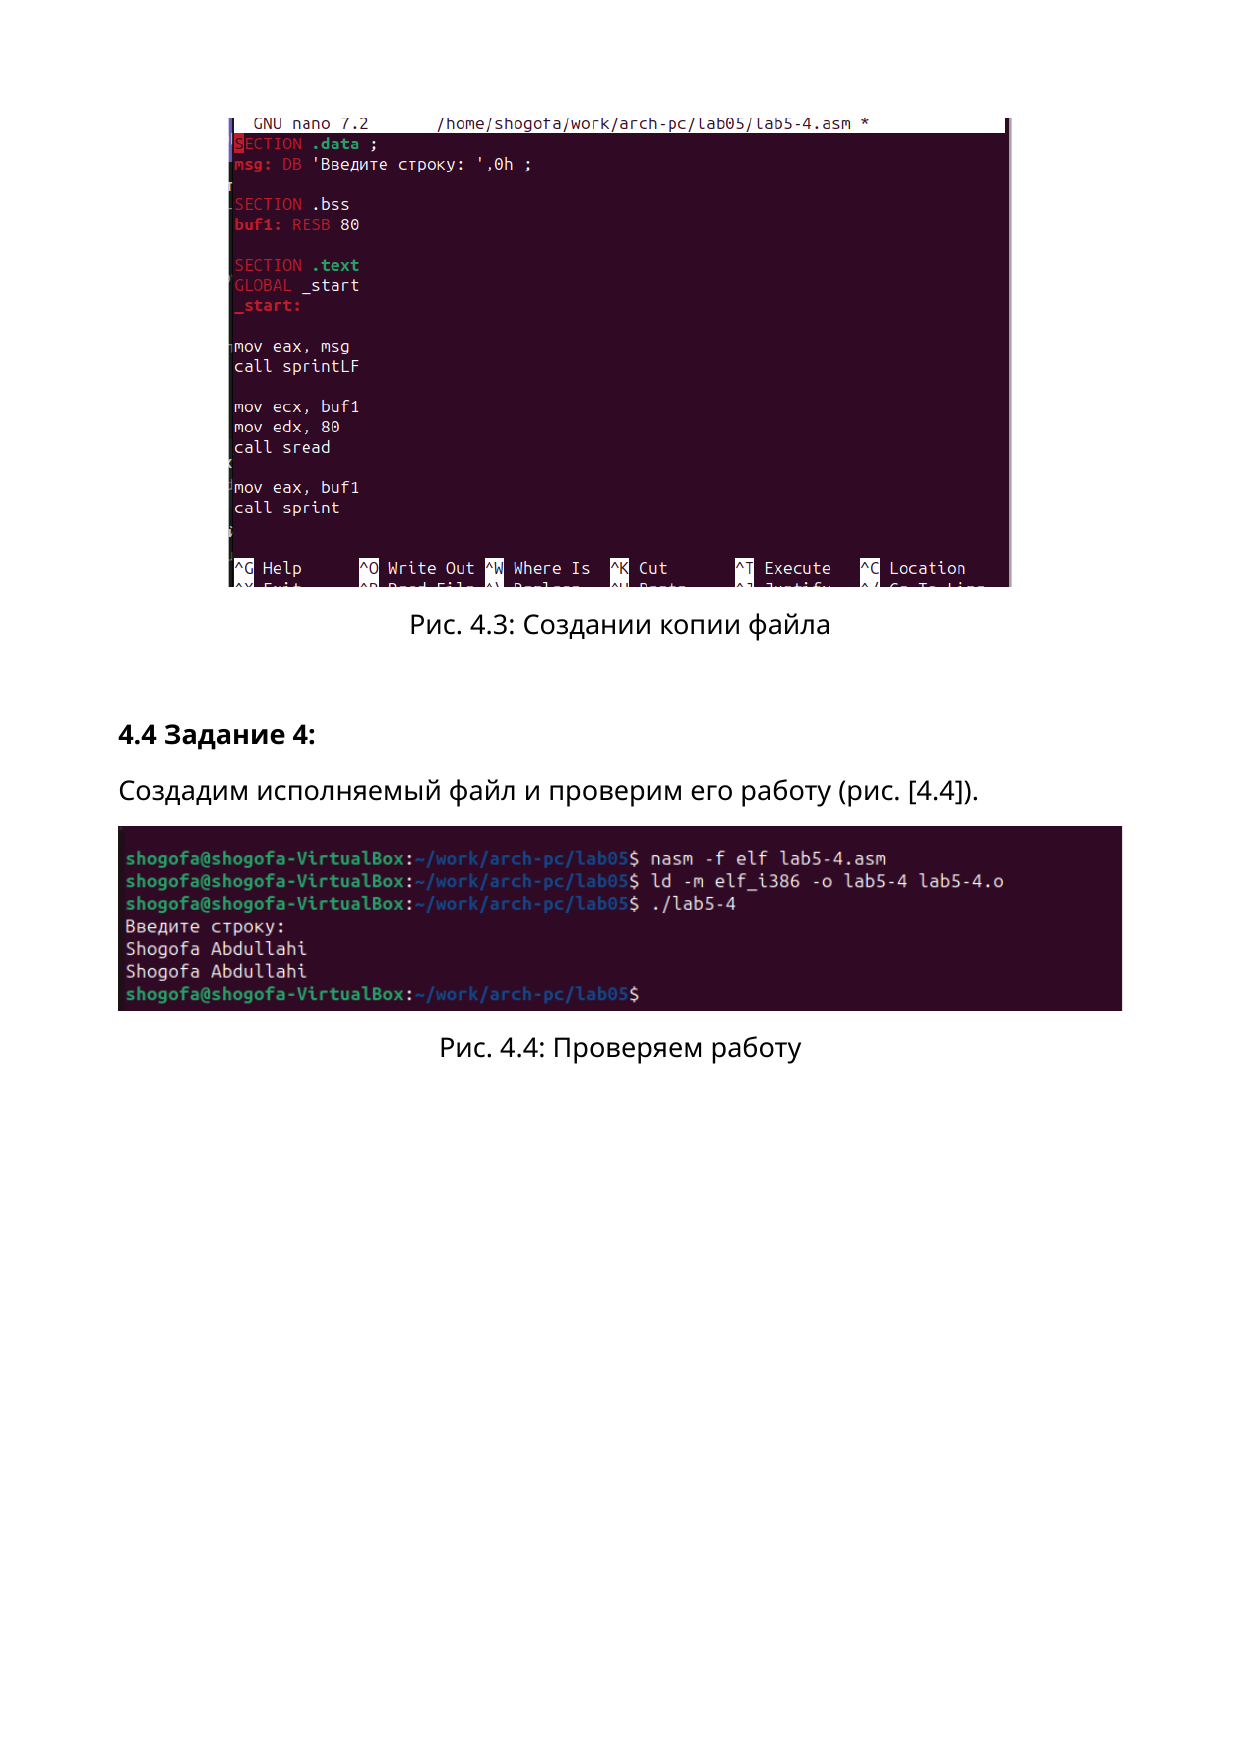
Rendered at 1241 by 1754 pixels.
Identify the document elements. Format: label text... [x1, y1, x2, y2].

text 4.4 Задание 4: [118, 716, 1122, 753]
text Рис. 4.4: Проверяем работу [118, 1011, 1122, 1066]
picture [118, 826, 1123, 1011]
picture [228, 118, 1012, 587]
text Рис. 4.3: Создании копии файла [118, 118, 1122, 642]
text Создадим исполняемый файл и проверим его работу (рис. [4.4]). [118, 771, 1122, 808]
